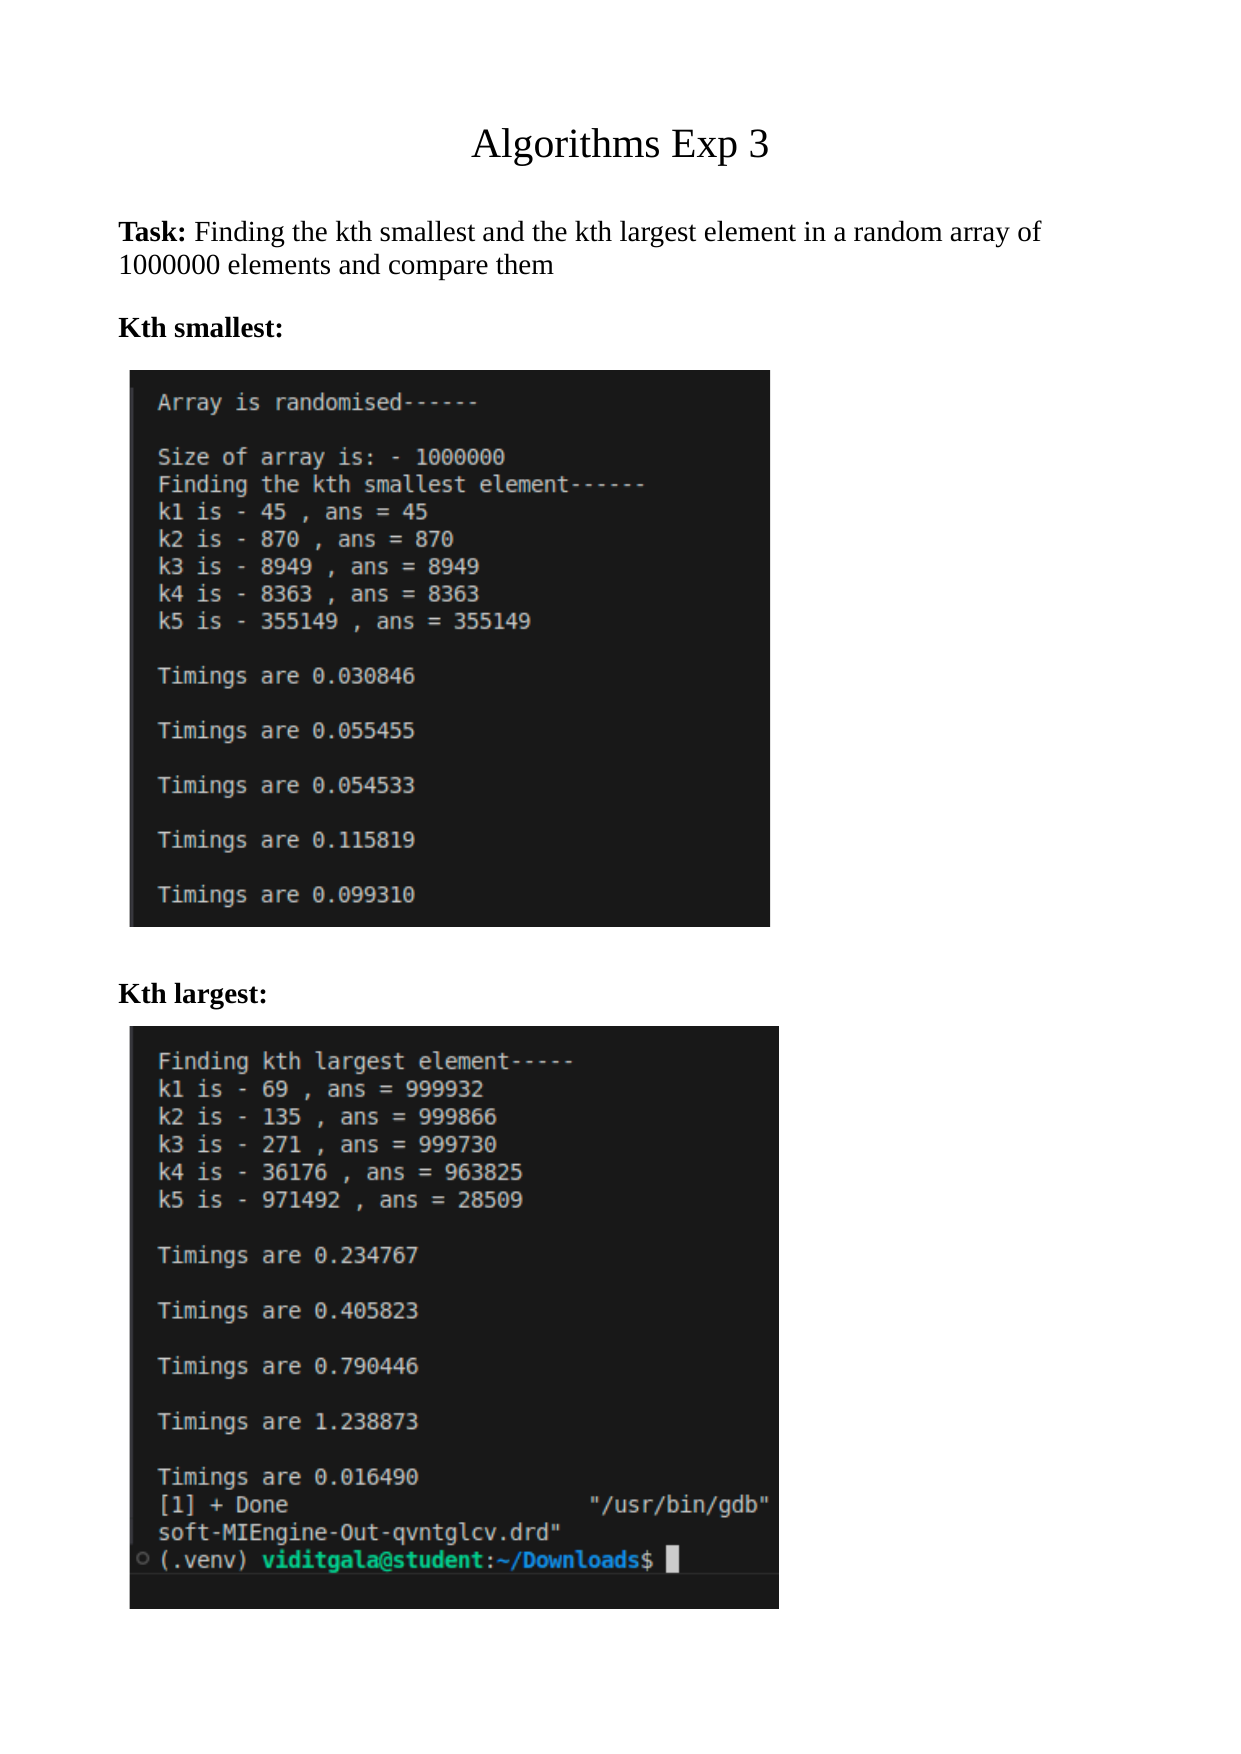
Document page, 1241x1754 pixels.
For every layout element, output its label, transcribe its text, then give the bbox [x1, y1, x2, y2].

text Kth largest: [118, 976, 1122, 1009]
picture [129, 370, 441, 927]
text Algorithms Exp 3 [118, 118, 1122, 166]
text Kth smallest: [118, 310, 1122, 343]
text Task: Finding the kth smallest and the kth largest element in a random array of 1000000 elements and compare them [118, 214, 1122, 281]
